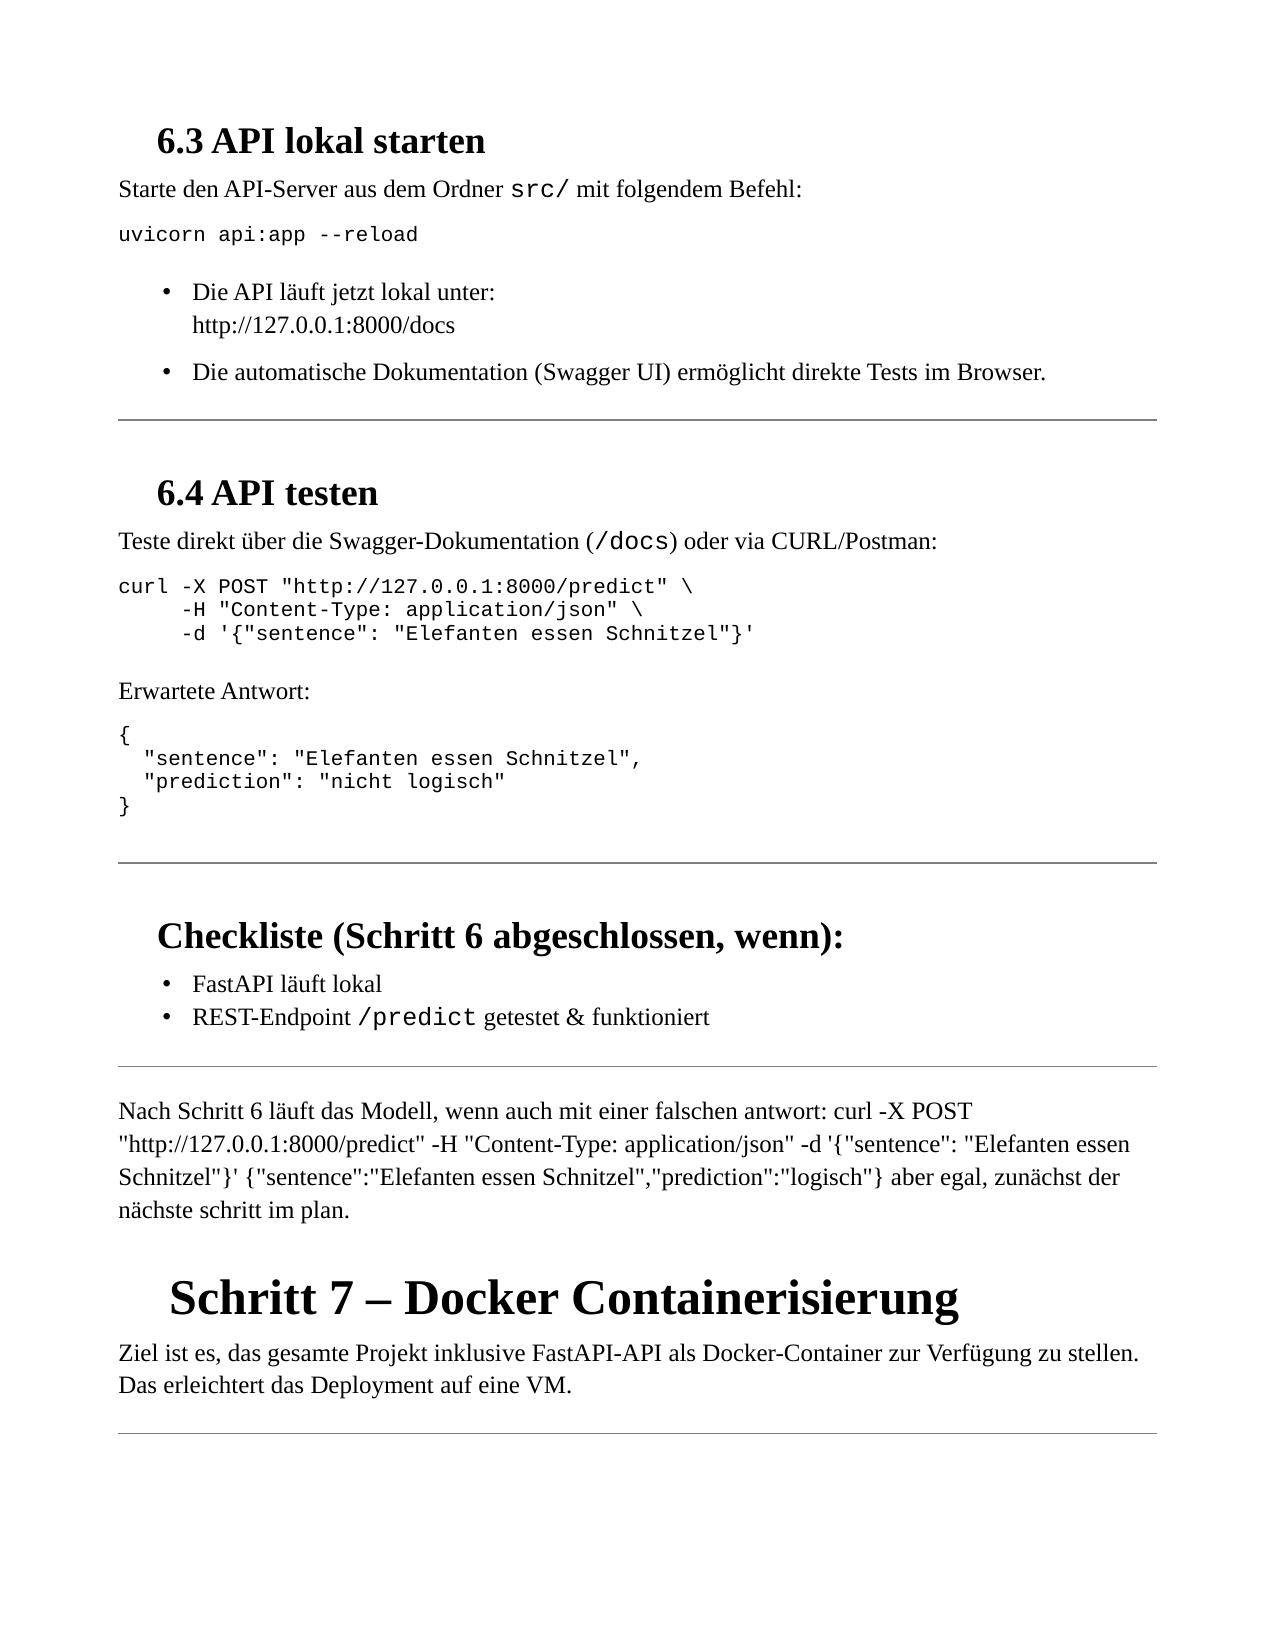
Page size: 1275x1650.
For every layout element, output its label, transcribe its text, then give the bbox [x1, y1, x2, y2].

text uvicorn api:app --reload [118, 224, 1157, 247]
text curl -X POST "http://127.0.0.1:8000/predict" \ [118, 576, 1157, 599]
text -d '{"sentence": "Elefanten essen Schnitzel"}' [118, 623, 1157, 647]
text Ziel ist es, das gesamte Projekt inklusive FastAPI-API als Docker-Container zur Verfügung zu stellen. Das erleichtert das Deployment auf eine VM. [118, 1338, 1157, 1399]
text Nach Schritt 6 läuft das Modell, wenn auch mit einer falschen antwort: curl -X POST "http://127.0.0.1:8000/predict" -H "Content-Type: application/json" -d '{"sentence": "Elefanten essen Schnitzel"}' {"sentence":"Elefanten essen Schnitzel","prediction":"logisch"} aber egal, zunächst der nächste schritt im plan. [118, 1096, 1157, 1224]
subtitle 📌 Checkliste (Schritt 6 abgeschlossen, wenn): [118, 913, 1157, 956]
text "prediction": "nicht logisch" [118, 771, 1157, 795]
subtitle 📌 6.3 API lokal starten [118, 118, 1157, 161]
subtitle 📌 6.4 API testen [118, 470, 1157, 513]
list Die automatische Dokumentation (Swagger UI) ermöglicht direkte Tests im Browser. [162, 357, 1157, 386]
subtitle ✅ Schritt 7 – Docker Containerisierung [118, 1268, 1157, 1325]
list FastAPI läuft lokal [162, 969, 1157, 997]
text "sentence": "Elefanten essen Schnitzel", [118, 747, 1157, 771]
list Die API läuft jetzt lokal unter: http://127.0.0.1:8000/docs [162, 277, 1157, 339]
text -H "Content-Type: application/json" \ [118, 599, 1157, 623]
text Teste direkt über die Swagger-Dokumentation (/docs) oder via CURL/Postman: [118, 526, 1157, 557]
list REST-Endpoint /predict getestet & funktioniert [162, 1002, 1157, 1032]
text { [118, 724, 1157, 747]
text Erwartete Antwort: [118, 676, 1157, 705]
text } [118, 795, 1157, 818]
text Starte den API-Server aus dem Ordner src/ mit folgendem Befehl: [118, 174, 1157, 204]
